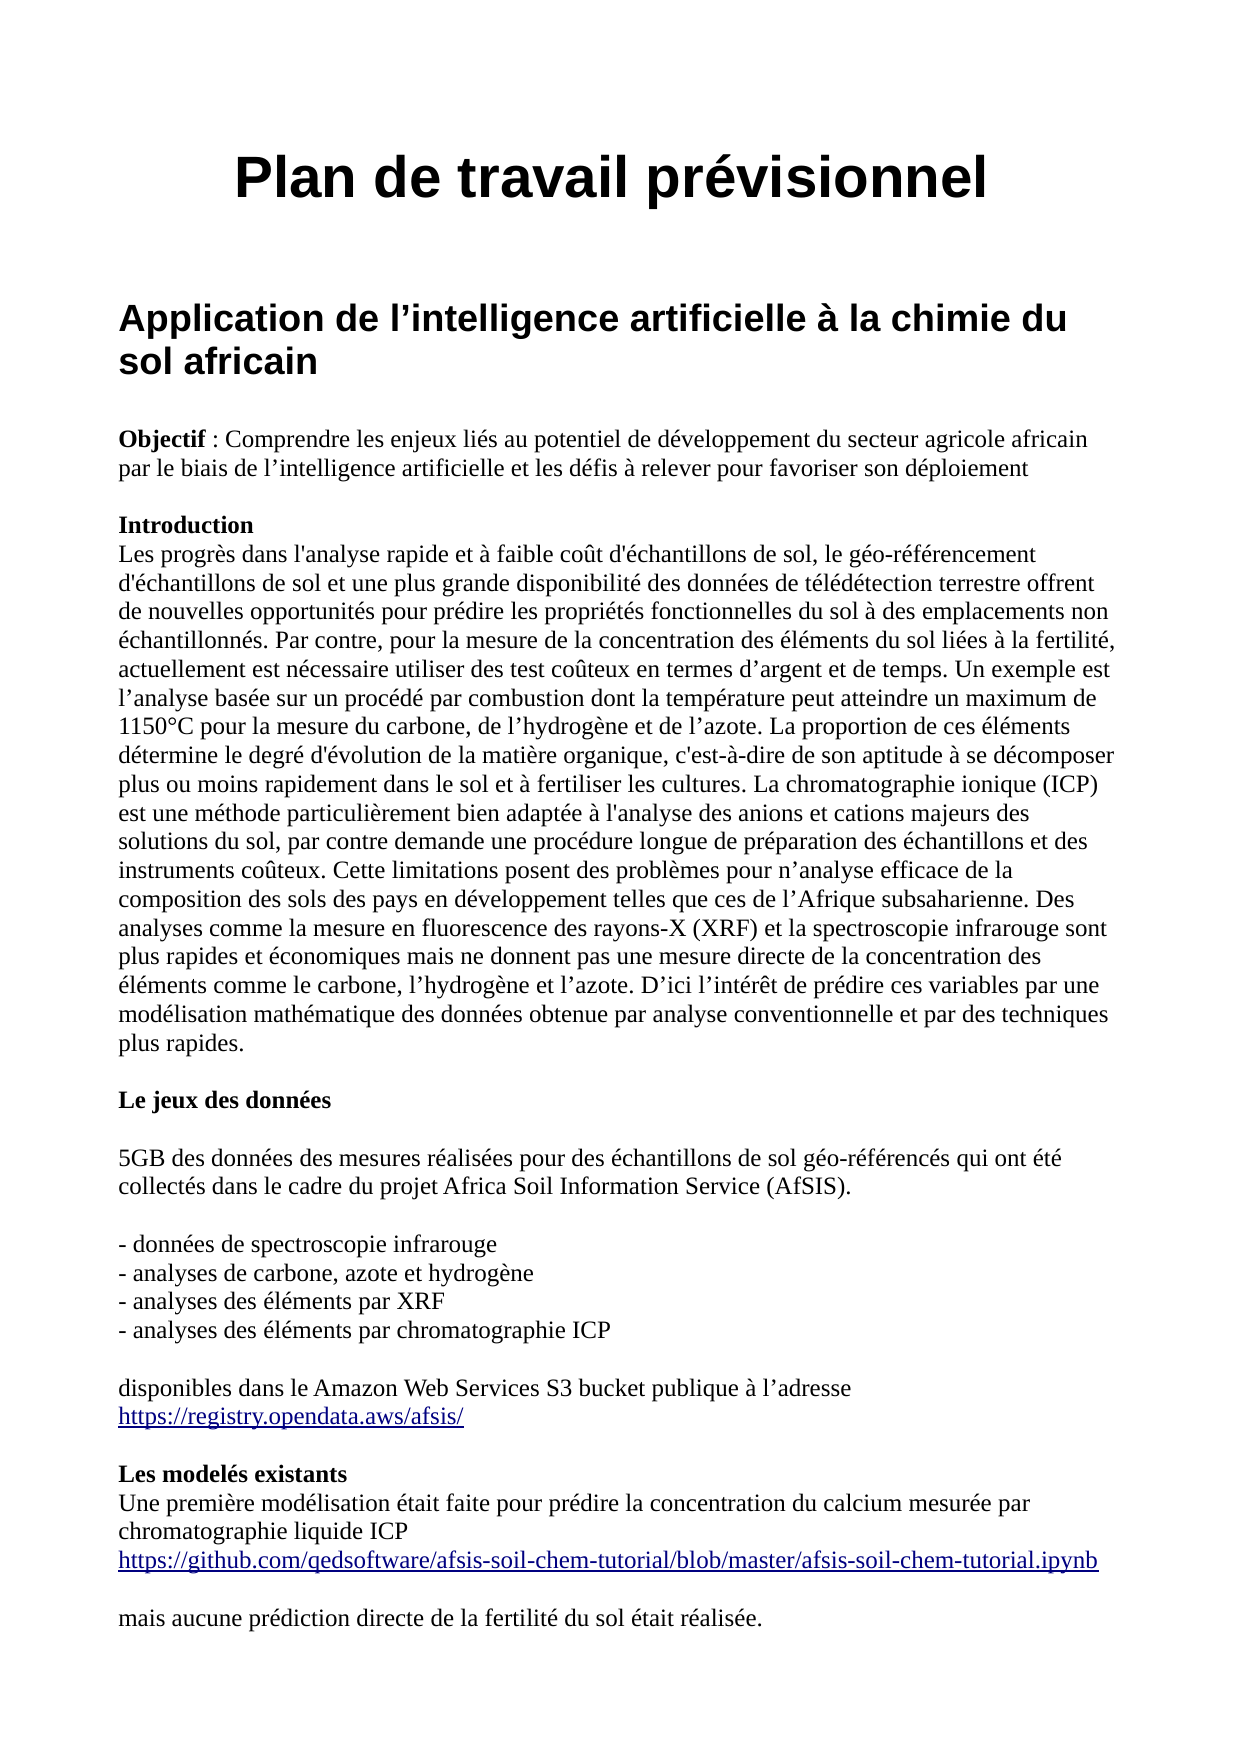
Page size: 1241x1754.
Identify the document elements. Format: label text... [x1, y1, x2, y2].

text - données de spectroscopie infrarouge [118, 1229, 1122, 1258]
title Plan de travail prévisionnel [118, 143, 1122, 210]
text https://registry.opendata.aws/afsis/ [118, 1401, 1122, 1430]
text Introduction [118, 510, 1122, 539]
text Objectif : Comprendre les enjeux liés au potentiel de développement du secteur agricole africain par le biais de l’intelligence artificielle et les défis à relever pour favoriser son déploiement [118, 424, 1122, 481]
text Les modelés existants [118, 1459, 1122, 1488]
text Une première modélisation était faite pour prédire la concentration du calcium mesurée par chromatographie liquide ICP [118, 1488, 1122, 1545]
text Les progrès dans l'analyse rapide et à faible coût d'échantillons de sol, le géo-référencement d'échantillons de sol et une plus grande disponibilité des données de télédétection terrestre offrent de nouvelles opportunités pour prédire les propriétés fonctionnelles du sol à des emplacements non échantillonnés. Par contre, pour la mesure de la concentration des éléments du sol liées à la fertilité, actuellement est nécessaire utiliser des test coûteux en termes d’argent et de temps. Un exemple est l’analyse basée sur un procédé par combustion dont la température peut atteindre un maximum de 1150°C pour la mesure du carbone, de l’hydrogène et de l’azote. La proportion de ces éléments détermine le degré d'évolution de la matière organique, c'est-à-dire de son aptitude à se décomposer plus ou moins rapidement dans le sol et à fertiliser les cultures. La chromatographie ionique (ICP) est une méthode particulièrement bien adaptée à l'analyse des anions et cations majeurs des solutions du sol, par contre demande une procédure longue de préparation des échantillons et des instruments coûteux. Cette limitations posent des problèmes pour n’analyse efficace de la composition des sols des pays en développement telles que ces de l’Afrique subsaharienne. Des analyses comme la mesure en fluorescence des rayons-X (XRF) et la spectroscopie infrarouge sont plus rapides et économiques mais ne donnent pas une mesure directe de la concentration des éléments comme le carbone, l’hydrogène et l’azote. D’ici l’intérêt de prédire ces variables par une modélisation mathématique des données obtenue par analyse conventionnelle et par des techniques plus rapides. [118, 539, 1122, 1056]
text - analyses des éléments par chromatographie ICP [118, 1315, 1122, 1344]
text 5GB des données des mesures réalisées pour des échantillons de sol géo-référencés qui ont été collectés dans le cadre du projet Africa Soil Information Service (AfSIS). [118, 1143, 1122, 1200]
text https://github.com/qedsoftware/afsis-soil-chem-tutorial/blob/master/afsis-soil-chem-tutorial.ipynb [118, 1545, 1122, 1574]
text disponibles dans le Amazon Web Services S3 bucket publique à l’adresse [118, 1373, 1122, 1401]
text Le jeux des données [118, 1085, 1122, 1114]
text mais aucune prédiction directe de la fertilité du sol était réalisée. [118, 1603, 1122, 1631]
subtitle Application de l’intelligence artificielle à la chimie du sol africain [118, 295, 1122, 383]
text - analyses de carbone, azote et hydrogène [118, 1258, 1122, 1286]
text - analyses des éléments par XRF [118, 1286, 1122, 1315]
